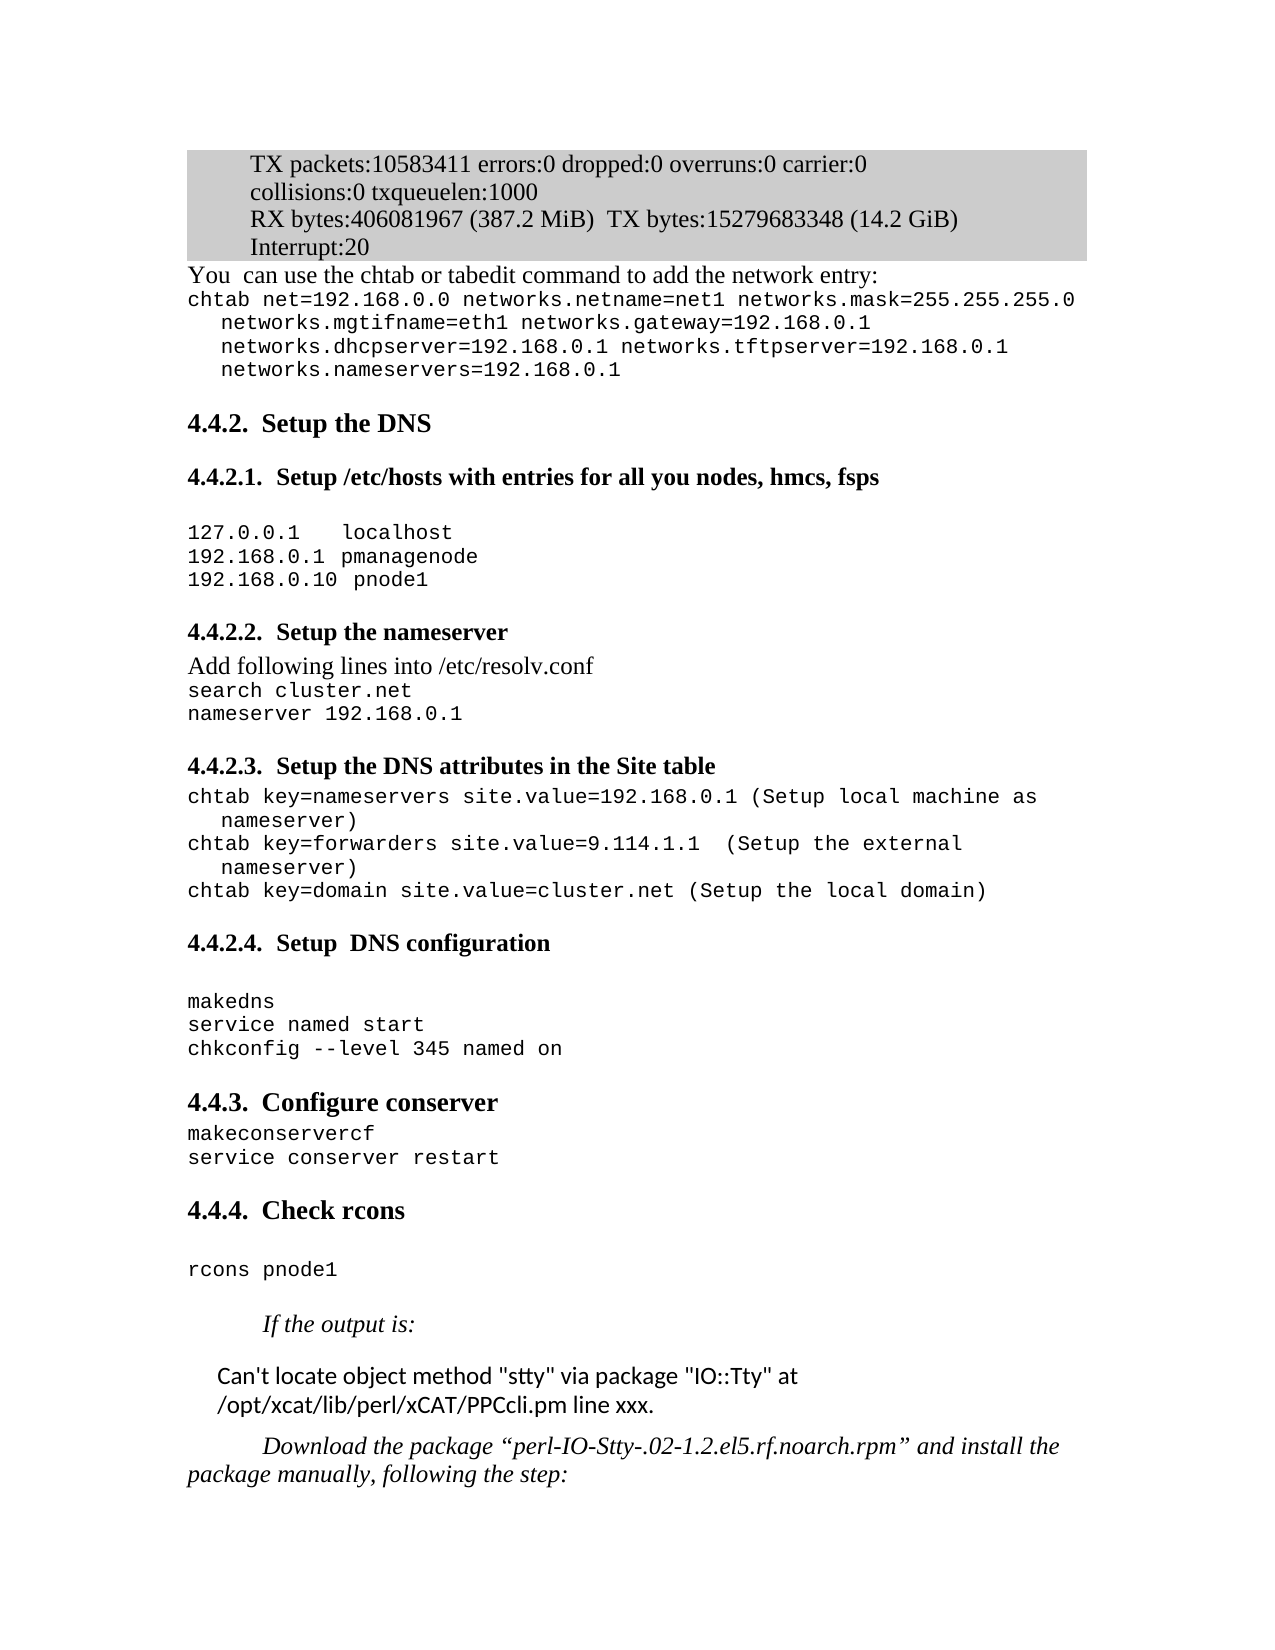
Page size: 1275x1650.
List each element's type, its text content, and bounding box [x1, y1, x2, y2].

text Add following lines into /etc/resolv.conf [187, 652, 1087, 680]
text Interrupt:20 [187, 233, 1087, 261]
text chtab key=forwarders site.value=9.114.1.1 (Setup the external nameserver) [187, 833, 1087, 881]
text search cluster.net [187, 680, 1087, 703]
subtitle Setup DNS configuration [187, 929, 1087, 957]
text nameserver 192.168.0.1 [187, 703, 1087, 727]
text service named start [187, 1014, 1087, 1038]
subtitle Configure conserver [187, 1087, 1087, 1117]
text makedns [187, 991, 1087, 1014]
text chtab key=nameservers site.value=192.168.0.1 (Setup local machine as nameserver) [187, 786, 1087, 833]
subtitle Setup /etc/hosts with entries for all you nodes, hmcs, fsps [187, 463, 1087, 491]
subtitle Setup the DNS attributes in the Site table [187, 752, 1087, 780]
text RX bytes:406081967 (387.2 MiB) TX bytes:15279683348 (14.2 GiB) [187, 205, 1087, 233]
text You can use the chtab or tabedit command to add the network entry: [187, 261, 1087, 288]
text 192.168.0.10 pnode1 [187, 569, 1087, 593]
text rcons pnode1 [187, 1259, 1087, 1283]
text 192.168.0.1 pmanagenode [187, 546, 1087, 569]
text Download the package “perl-IO-Stty-.02-1.2.el5.rf.noarch.rpm” and install the package manually, following the step: [187, 1432, 1087, 1487]
text Can't locate object method "stty" via package "IO::Tty" at /opt/xcat/lib/perl/xCAT/PPCcli.pm line xxx. [217, 1366, 1087, 1419]
text service conserver restart [187, 1147, 1087, 1170]
text TX packets:10583411 errors:0 dropped:0 overruns:0 carrier:0 [187, 150, 1087, 178]
text chkconfig --level 345 named on [187, 1038, 1087, 1062]
text If the output is: [187, 1311, 1087, 1338]
text collisions:0 txqueuelen:1000 [187, 178, 1087, 205]
subtitle Check rcons [187, 1195, 1087, 1225]
text chtab net=192.168.0.0 networks.netname=net1 networks.mask=255.255.255.0 networks.mgtifname=eth1 networks.gateway=192.168.0.1 networks.dhcpserver=192.168.0.1 networks.tftpserver=192.168.0.1 networks.nameservers=192.168.0.1 [187, 288, 1087, 383]
text chtab key=domain site.value=cluster.net (Setup the local domain) [187, 881, 1087, 904]
text makeconservercf [187, 1123, 1087, 1147]
text 127.0.0.1 localhost [187, 522, 1087, 546]
subtitle Setup the nameserver [187, 618, 1087, 646]
subtitle Setup the DNS [187, 408, 1087, 438]
